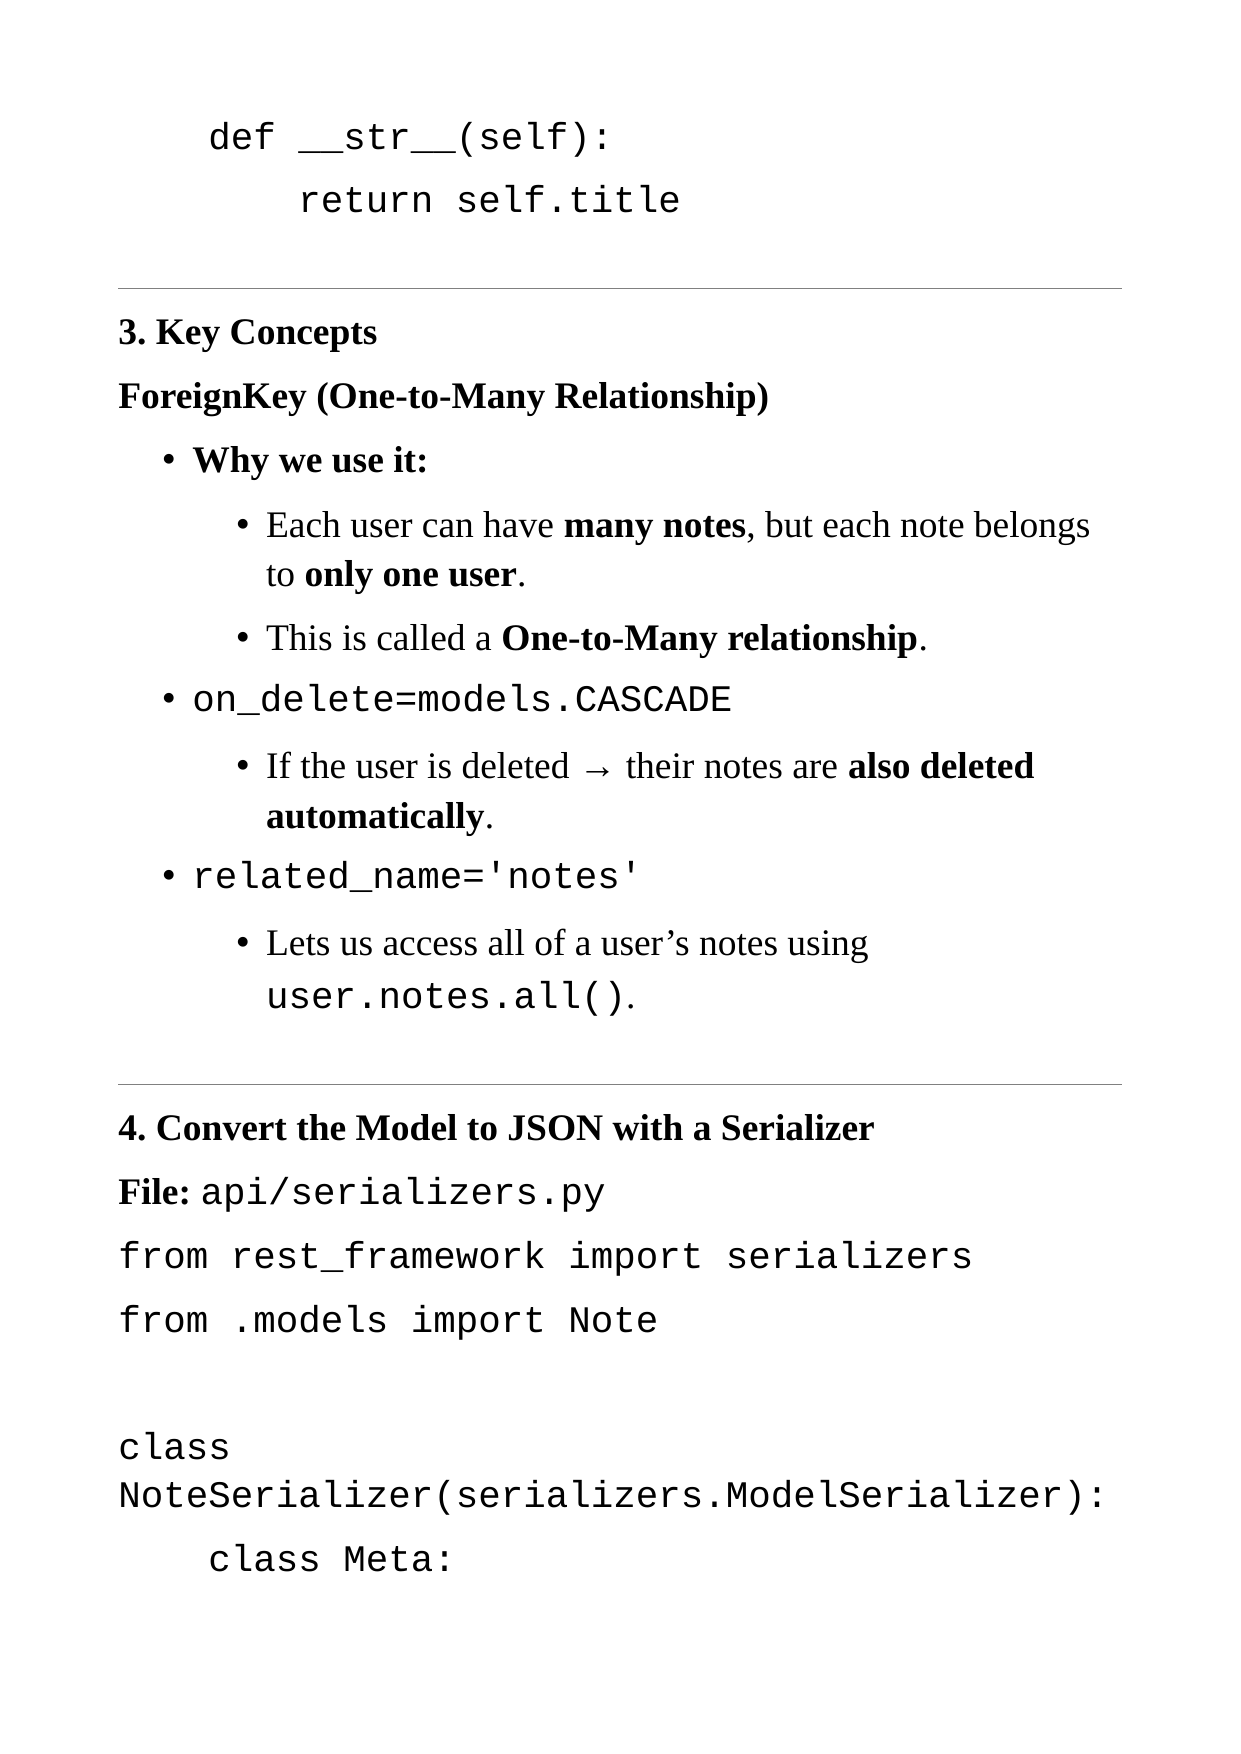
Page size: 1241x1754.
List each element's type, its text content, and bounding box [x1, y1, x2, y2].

subtitle 3. Key Concepts [118, 309, 1122, 353]
text class NoteSerializer(serializers.ModelSerializer): [118, 1428, 1122, 1519]
text from rest_framework import serializers [118, 1237, 1122, 1280]
list If the user is deleted → their notes are also deleted automatically. [236, 743, 1122, 836]
text from .models import Note [118, 1301, 1122, 1343]
subtitle 4. Convert the Model to JSON with a Serializer [118, 1106, 1122, 1149]
list This is called a One-to-Many relationship. [236, 616, 1122, 659]
list on_delete=models.CASCADE [162, 680, 1122, 722]
list Lets us access all of a user’s notes using user.notes.all(). [236, 921, 1122, 1019]
text class Meta: [118, 1540, 1122, 1583]
text return self.title [118, 182, 1122, 224]
text def __str__(self): [118, 118, 1122, 161]
list Why we use it: [162, 438, 1122, 481]
subtitle ForeignKey (One-to-Many Relationship) [118, 374, 1122, 417]
list Each user can have many notes, but each note belongs to only one user. [236, 502, 1122, 595]
list related_name='notes' [162, 857, 1122, 900]
text File: api/serializers.py [118, 1170, 1122, 1216]
